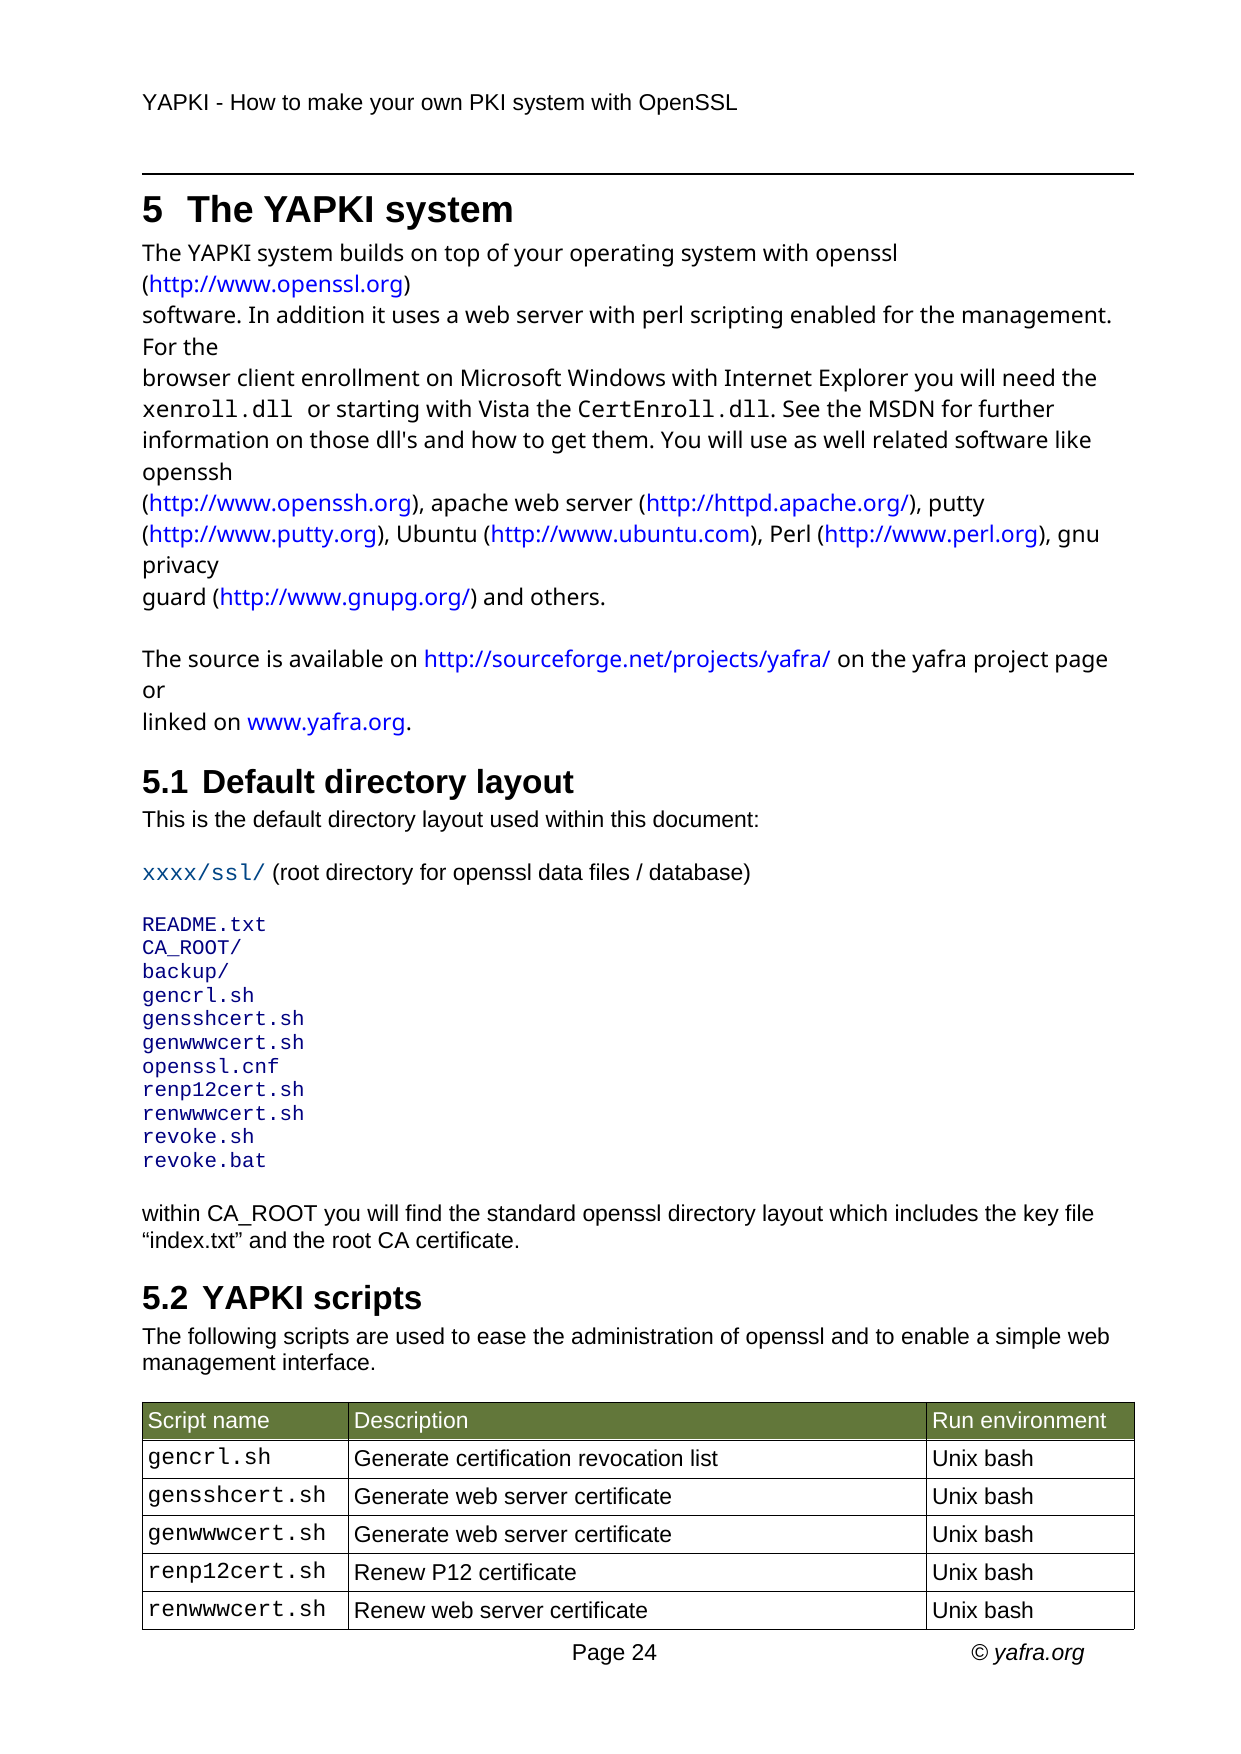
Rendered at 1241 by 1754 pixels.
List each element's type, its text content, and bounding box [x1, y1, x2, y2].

text gencrl.sh [142, 985, 1134, 1008]
text renp12cert.sh [142, 1079, 1134, 1103]
subtitle The YAPKI system [142, 175, 1134, 230]
table_cell gencrl.sh [143, 1441, 348, 1477]
table_cell genwwwcert.sh [143, 1516, 348, 1553]
text (http://www.openssh.org), apache web server (http://httpd.apache.org/), putty (http://www.putty.org), Ubuntu (http://www.ubuntu.com), Perl (http://www.perl.org), gnu privacy [142, 487, 1134, 580]
text browser client enrollment on Microsoft Windows with Internet Explorer you will need the [142, 362, 1134, 393]
table_cell renwwwcert.sh [143, 1592, 348, 1629]
table_header Run environment [927, 1403, 1134, 1439]
text The following scripts are used to ease the administration of openssl and to enable a simple web management interface. [142, 1323, 1134, 1375]
table_cell Unix bash [927, 1592, 1134, 1629]
text within CA_ROOT you will find the standard openssl directory layout which includes the key file “index.txt” and the root CA certificate. [142, 1200, 1134, 1253]
text revoke.bat [142, 1150, 1134, 1174]
table_cell Unix bash [927, 1516, 1134, 1553]
text xxxx/ssl/ (root directory for openssl data files / database) [142, 859, 1134, 887]
table_cell Unix bash [927, 1554, 1134, 1591]
text revoke.sh [142, 1127, 1134, 1150]
subtitle Default directory layout [142, 762, 1134, 800]
table_cell Renew web server certificate [349, 1592, 926, 1629]
text This is the default directory layout used within this document: [142, 806, 1134, 833]
text The source is available on http://sourceforge.net/projects/yafra/ on the yafra project page or [142, 643, 1134, 705]
table_header Description [349, 1403, 926, 1439]
subtitle YAPKI scripts [142, 1278, 1134, 1316]
text The YAPKI system builds on top of your operating system with openssl (http://www.openssl.org) [142, 237, 1134, 299]
table_cell Generate web server certificate [349, 1479, 926, 1515]
table_cell Renew P12 certificate [349, 1554, 926, 1591]
text guard (http://www.gnupg.org/) and others. [142, 580, 1134, 612]
text renwwwcert.sh [142, 1103, 1134, 1127]
text openssl.cnf [142, 1056, 1134, 1079]
text genwwwcert.sh [142, 1032, 1134, 1056]
text CA_ROOT/ [142, 937, 1134, 961]
text software. In addition it uses a web server with perl scripting enabled for the management. For the [142, 299, 1134, 362]
text gensshcert.sh [142, 1008, 1134, 1032]
table_cell Unix bash [927, 1441, 1134, 1477]
table_cell Generate certification revocation list [349, 1441, 926, 1477]
table_header Script name [143, 1403, 348, 1439]
text README.txt [142, 914, 1134, 937]
text backup/ [142, 961, 1134, 985]
table_cell Unix bash [927, 1479, 1134, 1515]
text xenroll.dll or starting with Vista the CertEnroll.dll. See the MSDN for further information on those dll's and how to get them. You will use as well related software like openssh [142, 393, 1134, 487]
text linked on www.yafra.org. [142, 705, 1134, 737]
table_cell gensshcert.sh [143, 1479, 348, 1515]
table_cell Generate web server certificate [349, 1516, 926, 1553]
table_cell renp12cert.sh [143, 1554, 348, 1591]
